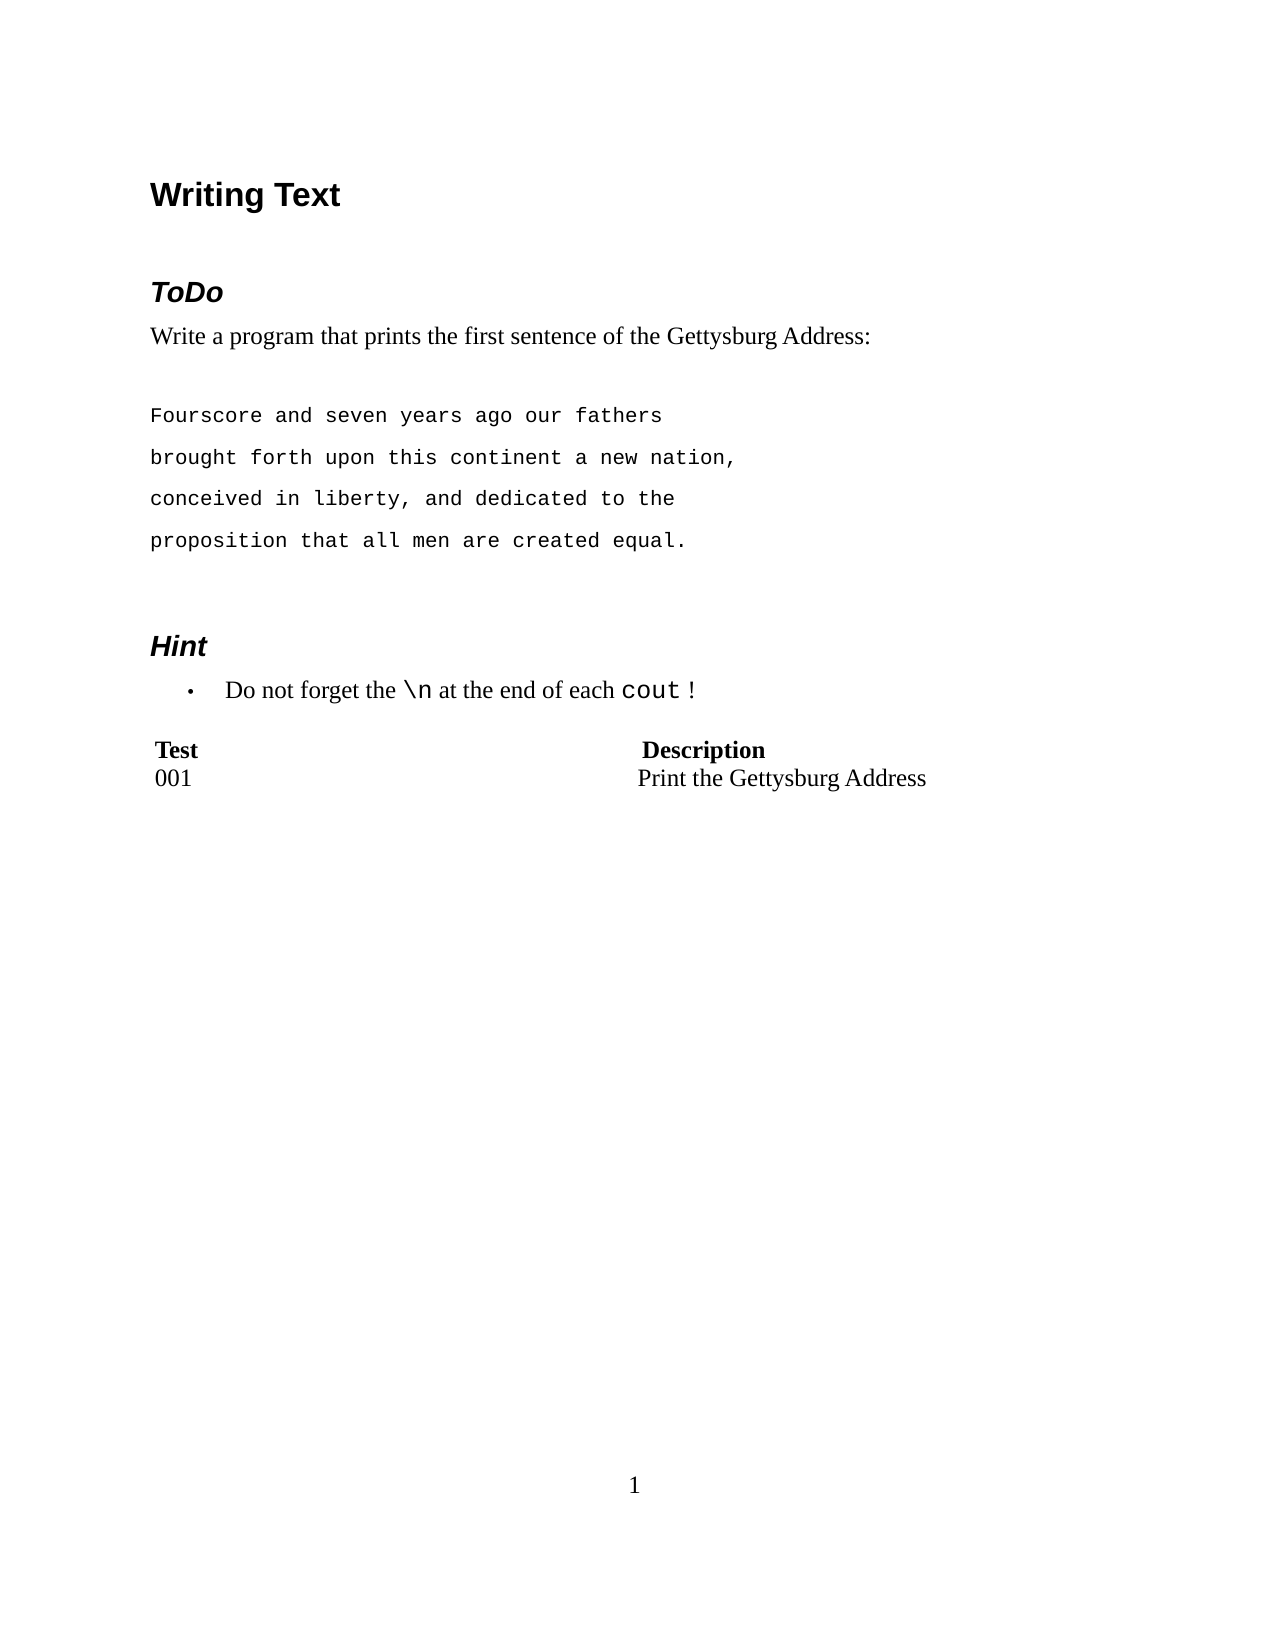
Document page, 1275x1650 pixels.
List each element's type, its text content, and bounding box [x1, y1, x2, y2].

table_cell 001 [150, 764, 637, 792]
subtitle Hint [150, 629, 1125, 663]
text proposition that all men are created equal. [150, 530, 1125, 553]
subtitle Writing Text [150, 175, 1125, 214]
text Fourscore and seven years ago our fathers [150, 405, 1125, 429]
text conceived in liberty, and dedicated to the [150, 488, 1125, 512]
table_cell Print the Gettysburg Address [638, 764, 1125, 792]
text brought forth upon this continent a new nation, [150, 447, 1125, 470]
table_header Test [150, 735, 637, 763]
table_header Description [638, 735, 1125, 763]
subtitle ToDo [150, 275, 1125, 308]
list Do not forget the \n at the end of each cout ! [187, 675, 1125, 706]
text Write a program that prints the first sentence of the Gettysburg Address: [150, 321, 1125, 349]
